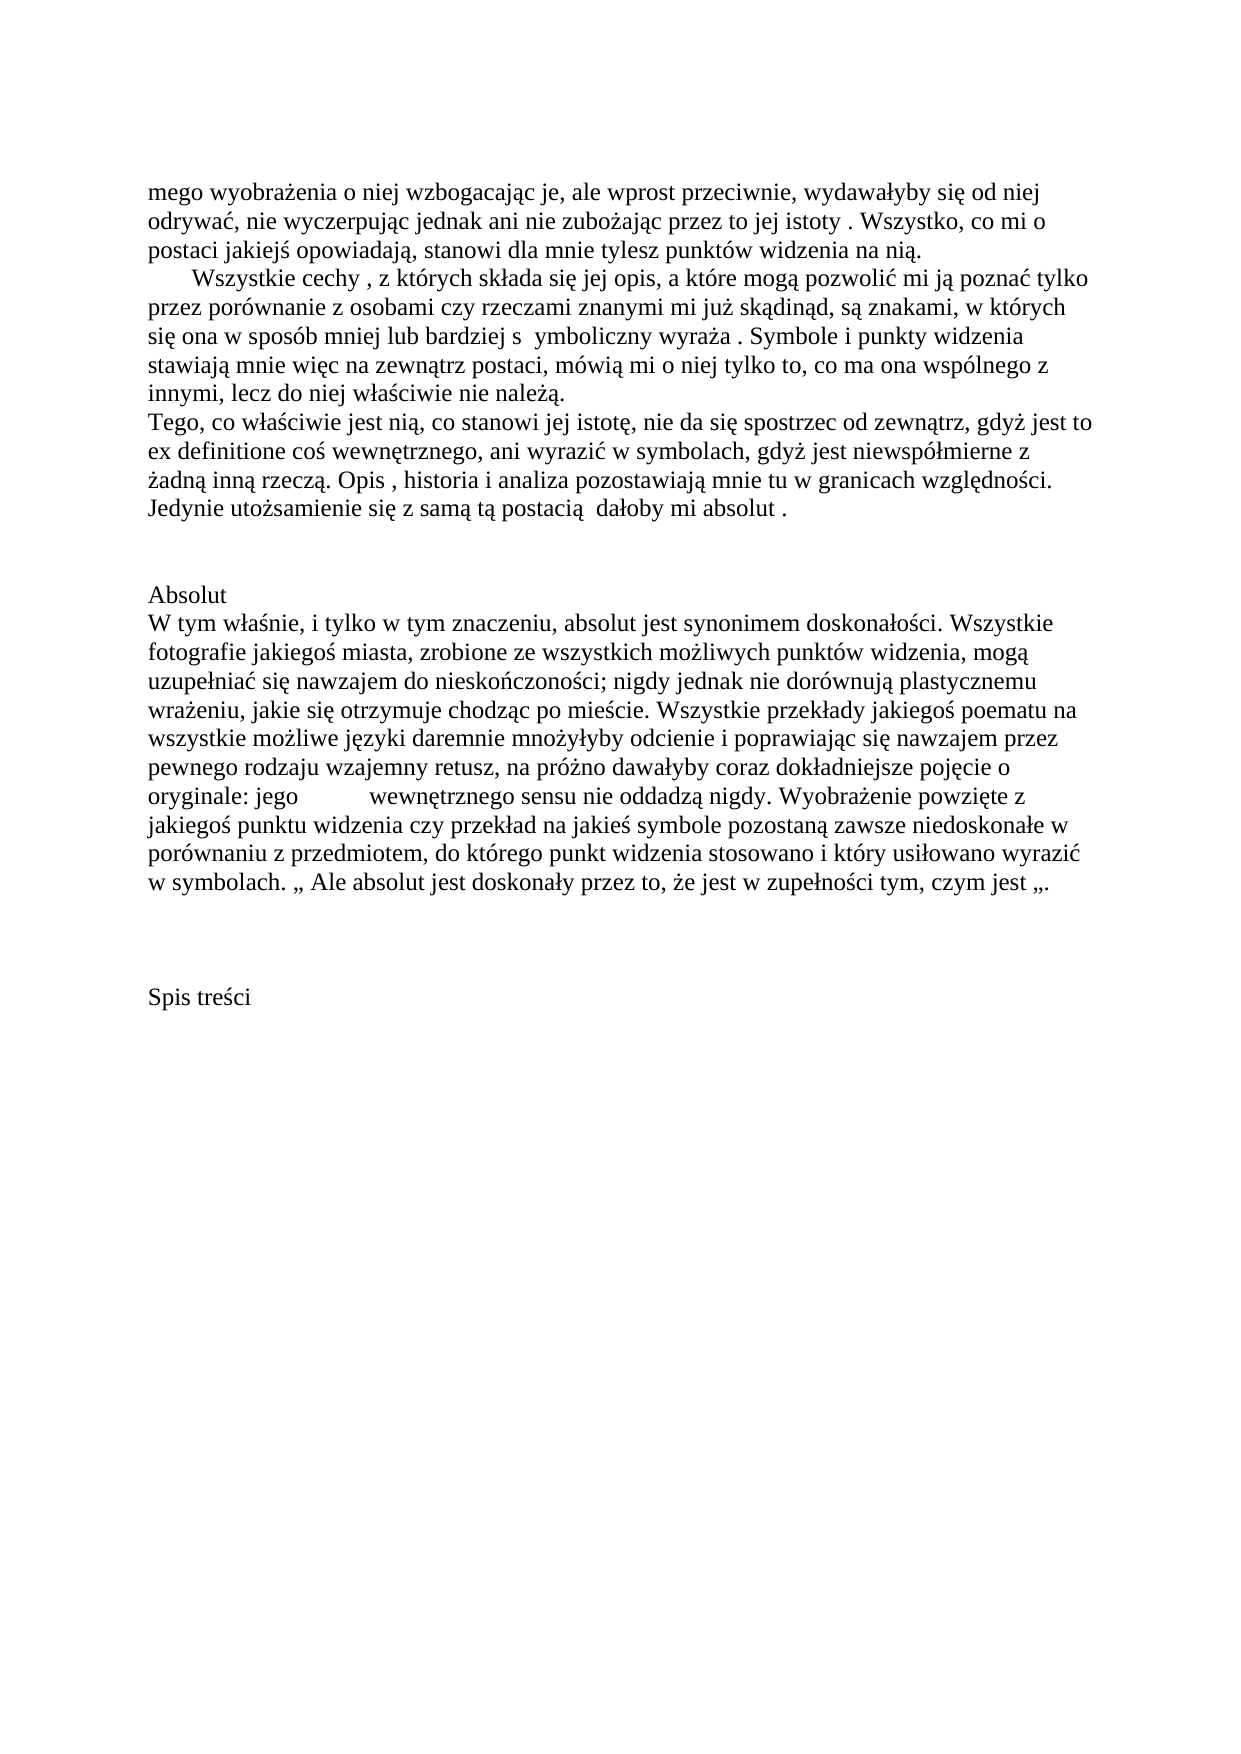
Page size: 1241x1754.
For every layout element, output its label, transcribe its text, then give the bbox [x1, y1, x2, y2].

text mego wyobrażenia o niej wzbogacając je, ale wprost przeciwnie, wydawałyby się od niej odrywać, nie wyczerpując jednak ani nie zubożając przez to jej istoty . Wszystko, co mi o postaci jakiejś opowiadają, stanowi dla mnie tylesz punktów widzenia na nią. [148, 177, 1092, 263]
text Spis treści [148, 982, 1092, 1011]
text W tym właśnie, i tylko w tym znaczeniu, absolut jest synonimem doskonałości. Wszystkie fotografie jakiegoś miasta, zrobione ze wszystkich możliwych punktów widzenia, mogą uzupełniać się nawzajem do nieskończoności; nigdy jednak nie dorównują plastycznemu wrażeniu, jakie się otrzymuje chodząc po mieście. Wszystkie przekłady jakiegoś poematu na wszystkie możliwe języki daremnie mnożyłyby odcienie i poprawiając się nawzajem przez pewnego rodzaju wzajemny retusz, na próżno dawałyby coraz dokładniejsze pojęcie o oryginale: jego wewnętrznego sensu nie oddadzą nigdy. Wyobrażenie powzięte z jakiegoś punktu widzenia czy przekład na jakieś symbole pozostaną zawsze niedoskonałe w porównaniu z przedmiotem, do którego punkt widzenia stosowano i który usiłowano wyrazić w symbolach. „ Ale absolut jest doskonały przez to, że jest w zupełności tym, czym jest „. [148, 608, 1092, 896]
text Absolut [148, 580, 1092, 608]
text Wszystkie cechy , z których składa się jej opis, a które mogą pozwolić mi ją poznać tylko przez porównanie z osobami czy rzeczami znanymi mi już skądinąd, są znakami, w których się ona w sposób mniej lub bardziej s ymboliczny wyraża . Symbole i punkty widzenia stawiają mnie więc na zewnątrz postaci, mówią mi o niej tylko to, co ma ona wspólnego z innymi, lecz do niej właściwie nie należą. [148, 263, 1092, 407]
text Tego, co właściwie jest nią, co stanowi jej istotę, nie da się spostrzec od zewnątrz, gdyż jest to ex definitione coś wewnętrznego, ani wyrazić w symbolach, gdyż jest niewspółmierne z żadną inną rzeczą. Opis , historia i analiza pozostawiają mnie tu w granicach względności. Jedynie utożsamienie się z samą tą postacią dałoby mi absolut . [148, 407, 1092, 522]
